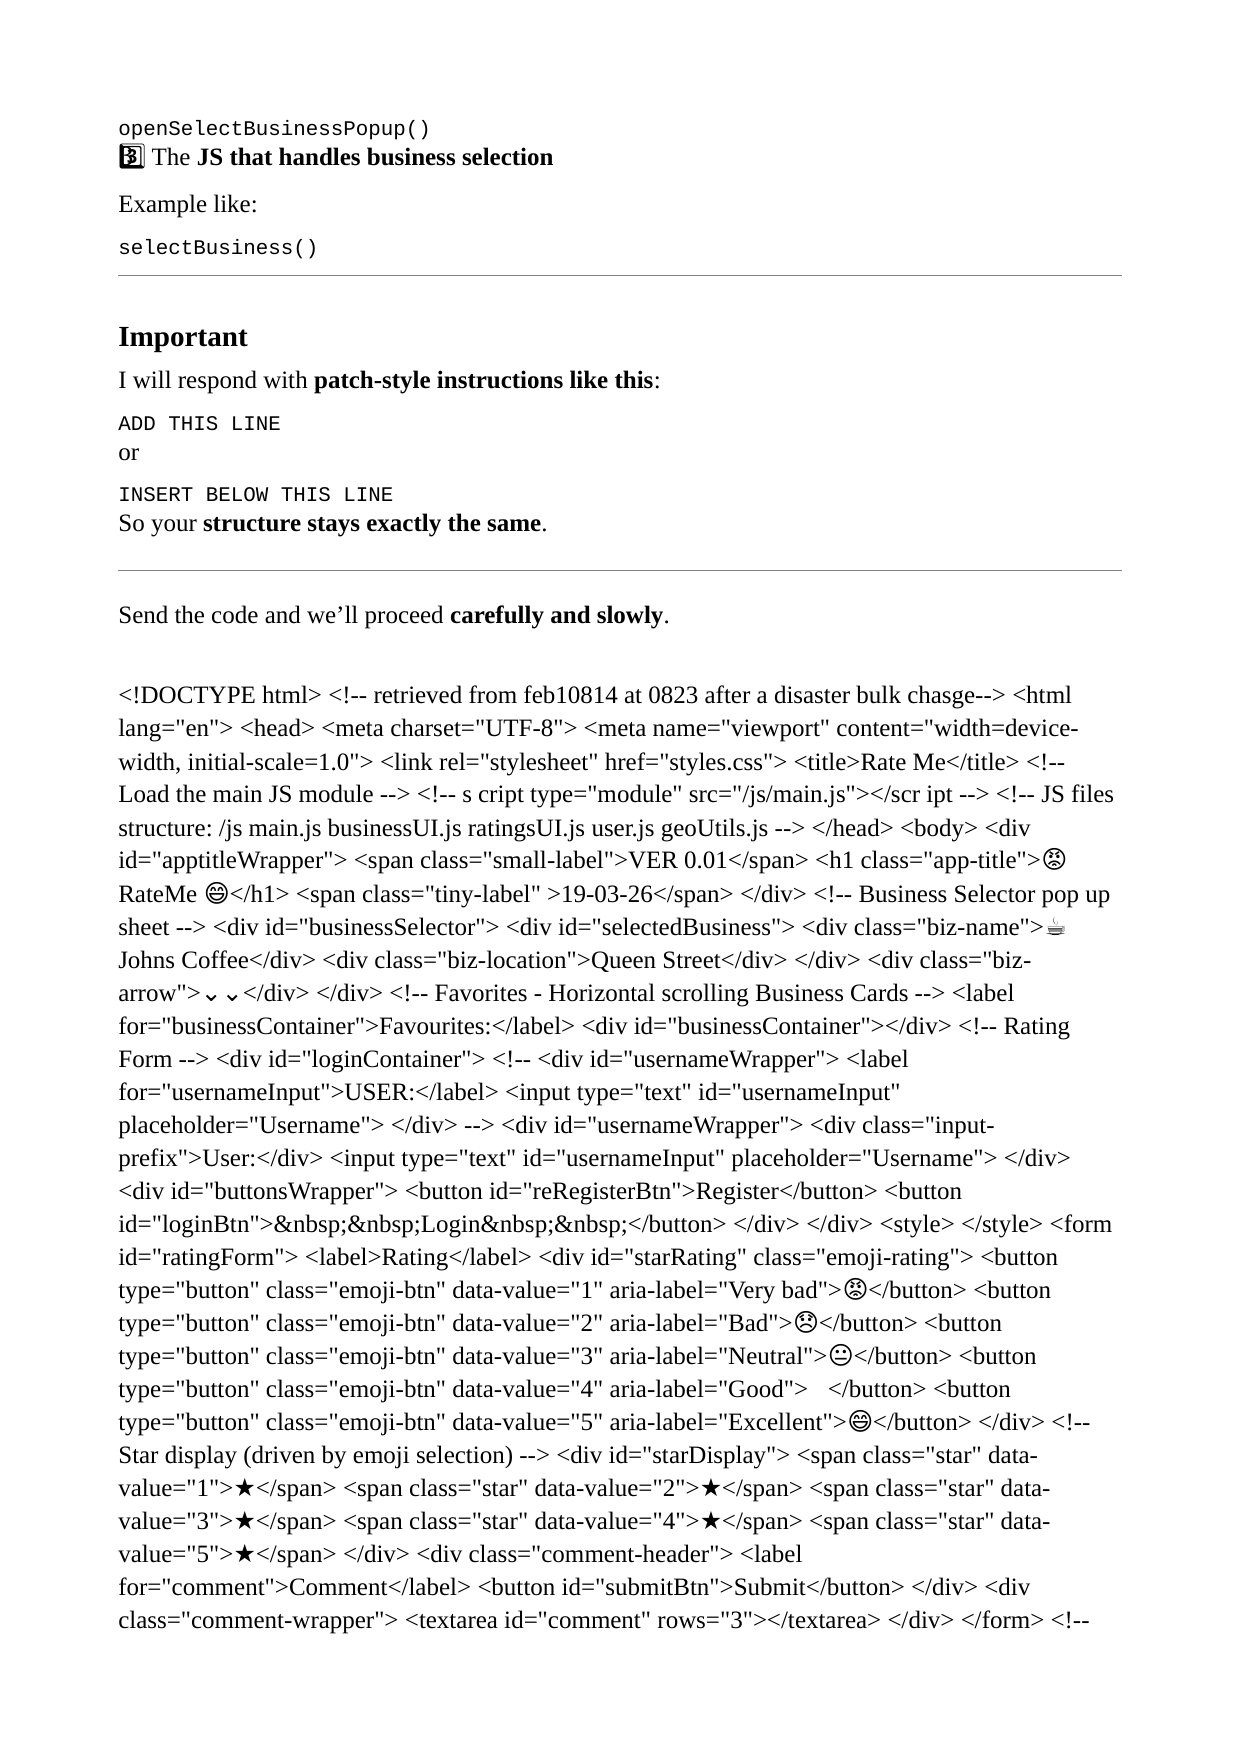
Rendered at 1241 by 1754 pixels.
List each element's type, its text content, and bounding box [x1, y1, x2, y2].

text INSERT BELOW THIS LINE [118, 484, 1122, 508]
text <!DOCTYPE html> <!-- retrieved from feb10814 at 0823 after a disaster bulk chasge--> <html lang="en"> <head> <meta charset="UTF-8"> <meta name="viewport" content="width=device-width, initial-scale=1.0"> <link rel="stylesheet" href="styles.css"> <title>Rate Me</title> <!-- Load the main JS module --> <!-- s cript type="module" src="/js/main.js"></scr ipt --> <!-- JS files structure: /js main.js businessUI.js ratingsUI.js user.js geoUtils.js --> </head> <body> <div id="apptitleWrapper"> <span class="small-label">VER 0.01</span> <h1 class="app-title">😡 RateMe 😄</h1> <span class="tiny-label" >19-03-26</span> </div> <!-- Business Selector pop up sheet --> <div id="businessSelector"> <div id="selectedBusiness"> <div class="biz-name">☕ Johns Coffee</div> <div class="biz-location">Queen Street</div> </div> <div class="biz-arrow">⌄⌄</div> </div> <!-- Favorites - Horizontal scrolling Business Cards --> <label for="businessContainer">Favourites:</label> <div id="businessContainer"></div> <!-- Rating Form --> <div id="loginContainer"> <!-- <div id="usernameWrapper"> <label for="usernameInput">USER:</label> <input type="text" id="usernameInput" placeholder="Username"> </div> --> <div id="usernameWrapper"> <div class="input-prefix">User:</div> <input type="text" id="usernameInput" placeholder="Username"> </div> <div id="buttonsWrapper"> <button id="reRegisterBtn">Register</button> <button id="loginBtn">&nbsp;&nbsp;Login&nbsp;&nbsp;</button> </div> </div> <style> </style> <form id="ratingForm"> <label>Rating</label> <div id="starRating" class="emoji-rating"> <button type="button" class="emoji-btn" data-value="1" aria-label="Very bad">😡</button> <button type="button" class="emoji-btn" data-value="2" aria-label="Bad">😞</button> <button type="button" class="emoji-btn" data-value="3" aria-label="Neutral">😐</button> <button type="button" class="emoji-btn" data-value="4" aria-label="Good">🙂</button> <button type="button" class="emoji-btn" data-value="5" aria-label="Excellent">😄</button> </div> <!-- Star display (driven by emoji selection) --> <div id="starDisplay"> <span class="star" data-value="1">★</span> <span class="star" data-value="2">★</span> <span class="star" data-value="3">★</span> <span class="star" data-value="4">★</span> <span class="star" data-value="5">★</span> </div> <div class="comment-header"> <label for="comment">Comment</label> <button id="submitBtn">Submit</button> </div> <div class="comment-wrapper"> <textarea id="comment" rows="3"></textarea> </div> </form> <!-- [118, 681, 1122, 1634]
text 3️⃣ The JS that handles business selection [118, 142, 1122, 171]
text or [118, 437, 1122, 466]
text openSelectBusinessPopup() [118, 118, 1122, 142]
text Example like: [118, 189, 1122, 218]
text So your structure stays exactly the same. [118, 508, 1122, 537]
text I will respond with patch-style instructions like this: [118, 366, 1122, 394]
text selectBusiness() [118, 237, 1122, 261]
text Send the code and we’ll proceed carefully and slowly. [118, 600, 1122, 629]
text ADD THIS LINE [118, 413, 1122, 437]
subtitle Important [118, 319, 1122, 353]
